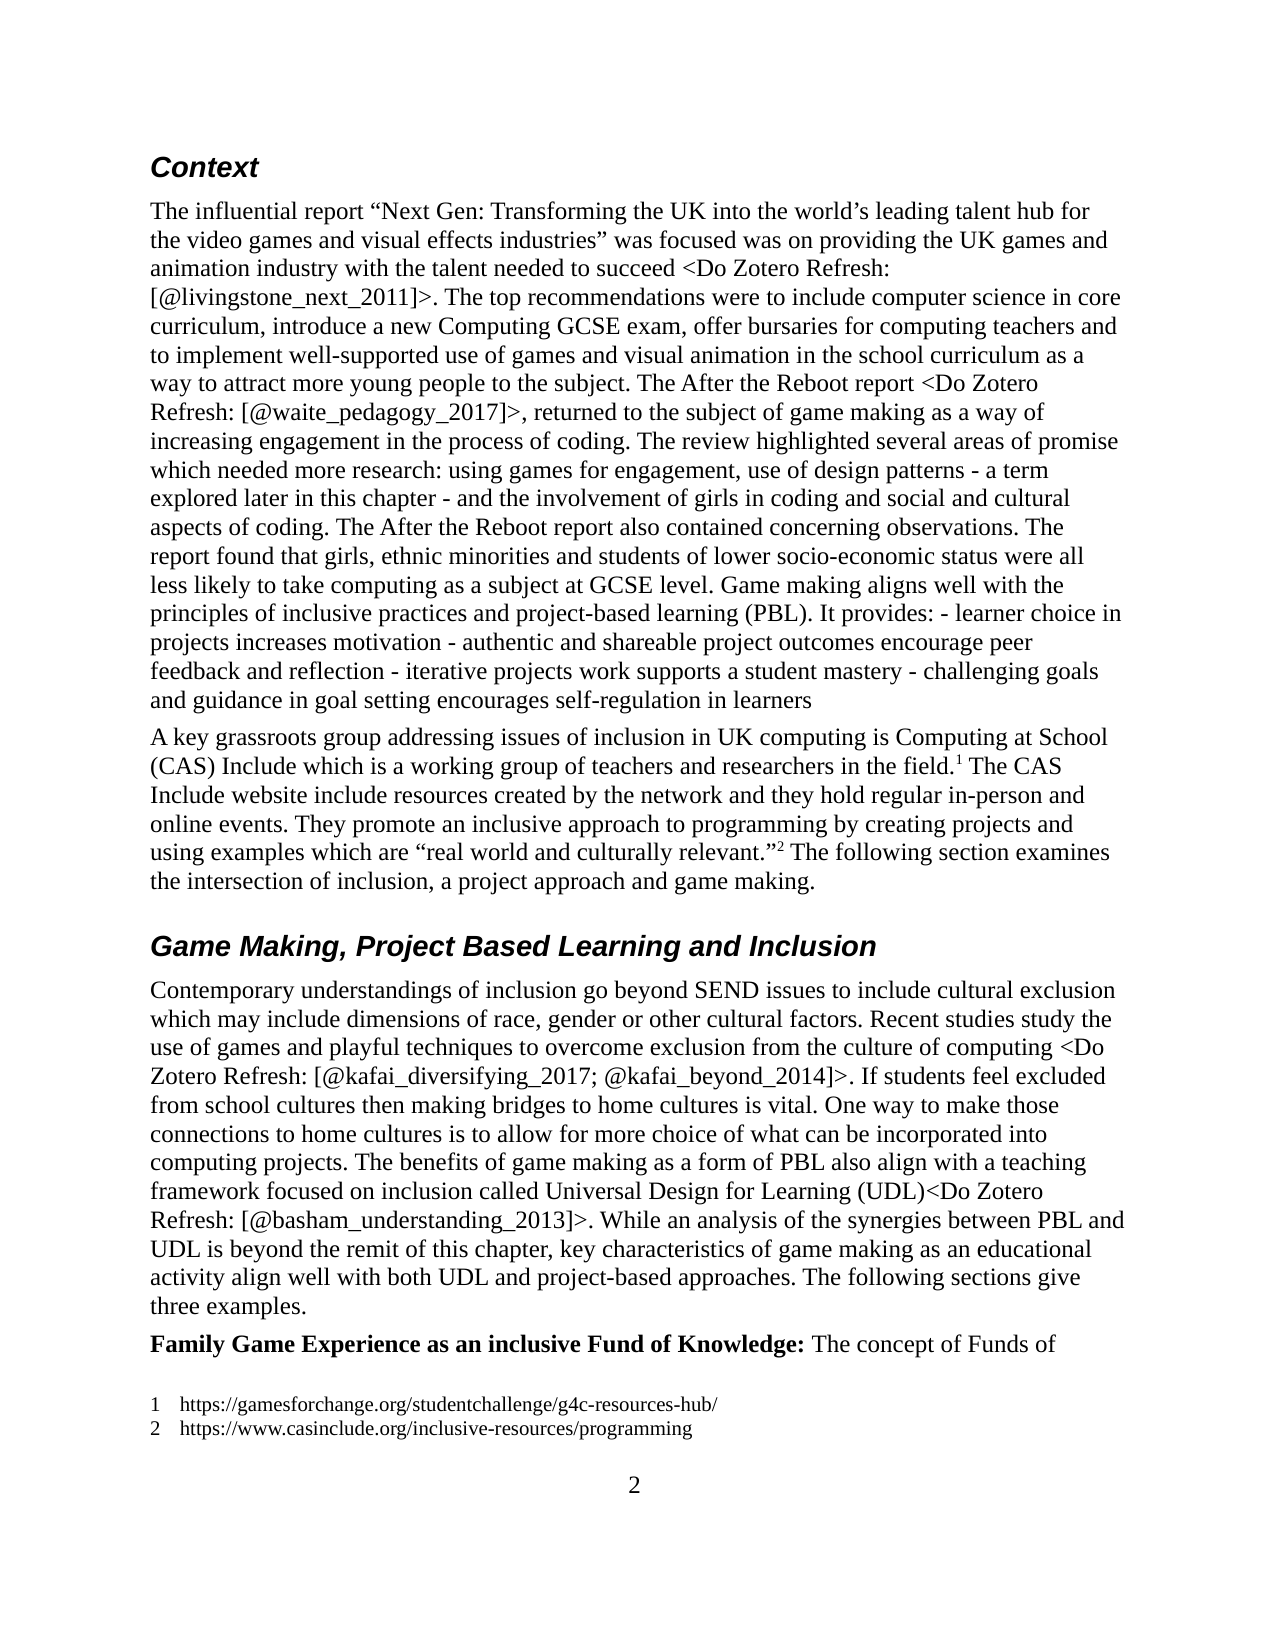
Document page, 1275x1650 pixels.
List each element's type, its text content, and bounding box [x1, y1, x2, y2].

subtitle Context [150, 150, 1125, 183]
text https://gamesforchange.org/studentchallenge/g4c-resources-hub/ [150, 1392, 1125, 1416]
text Family Game Experience as an inclusive Fund of Knowledge: The concept of Funds of [150, 1329, 1125, 1358]
text The influential report “Next Gen: Transforming the UK into the world’s leading talent hub for the video games and visual effects industries” was focused was on providing the UK games and animation industry with the talent needed to succeed <Do Zotero Refresh: [@livingstone_next_2011]>. The top recommendations were to include computer science in core curriculum, introduce a new Computing GCSE exam, offer bursaries for computing teachers and to implement well-supported use of games and visual animation in the school curriculum as a way to attract more young people to the subject. The After the Reboot report <Do Zotero Refresh: [@waite_pedagogy_2017]>, returned to the subject of game making as a way of increasing engagement in the process of coding. The review highlighted several areas of promise which needed more research: using games for engagement, use of design patterns - a term explored later in this chapter - and the involvement of girls in coding and social and cultural aspects of coding. The After the Reboot report also contained concerning observations. The report found that girls, ethnic minorities and students of lower socio-economic status were all less likely to take computing as a subject at GCSE level. Game making aligns well with the principles of inclusive practices and project-based learning (PBL). It provides: - learner choice in projects increases motivation - authentic and shareable project outcomes encourage peer feedback and reflection - iterative projects work supports a student mastery - challenging goals and guidance in goal setting encourages self-regulation in learners [150, 196, 1125, 713]
subtitle Game Making, Project Based Learning and Inclusion [150, 929, 1125, 962]
text https://www.casinclude.org/inclusive-resources/programming [150, 1416, 1125, 1440]
text A key grassroots group addressing issues of inclusion in UK computing is Computing at School (CAS) Include which is a working group of teachers and researchers in the field. The CAS Include website include resources created by the network and they hold regular in-person and online events. They promote an inclusive approach to programming by creating projects and using examples which are “real world and culturally relevant.” The following section examines the intersection of inclusion, a project approach and game making. [150, 722, 1125, 895]
text Contemporary understandings of inclusion go beyond SEND issues to include cultural exclusion which may include dimensions of race, gender or other cultural factors. Recent studies study the use of games and playful techniques to overcome exclusion from the culture of computing <Do Zotero Refresh: [@kafai_diversifying_2017; @kafai_beyond_2014]>. If students feel excluded from school cultures then making bridges to home cultures is vital. One way to make those connections to home cultures is to allow for more choice of what can be incorporated into computing projects. The benefits of game making as a form of PBL also align with a teaching framework focused on inclusion called Universal Design for Learning (UDL)<Do Zotero Refresh: [@basham_understanding_2013]>. While an analysis of the synergies between PBL and UDL is beyond the remit of this chapter, key characteristics of game making as an educational activity align well with both UDL and project-based approaches. The following sections give three examples. [150, 975, 1125, 1320]
